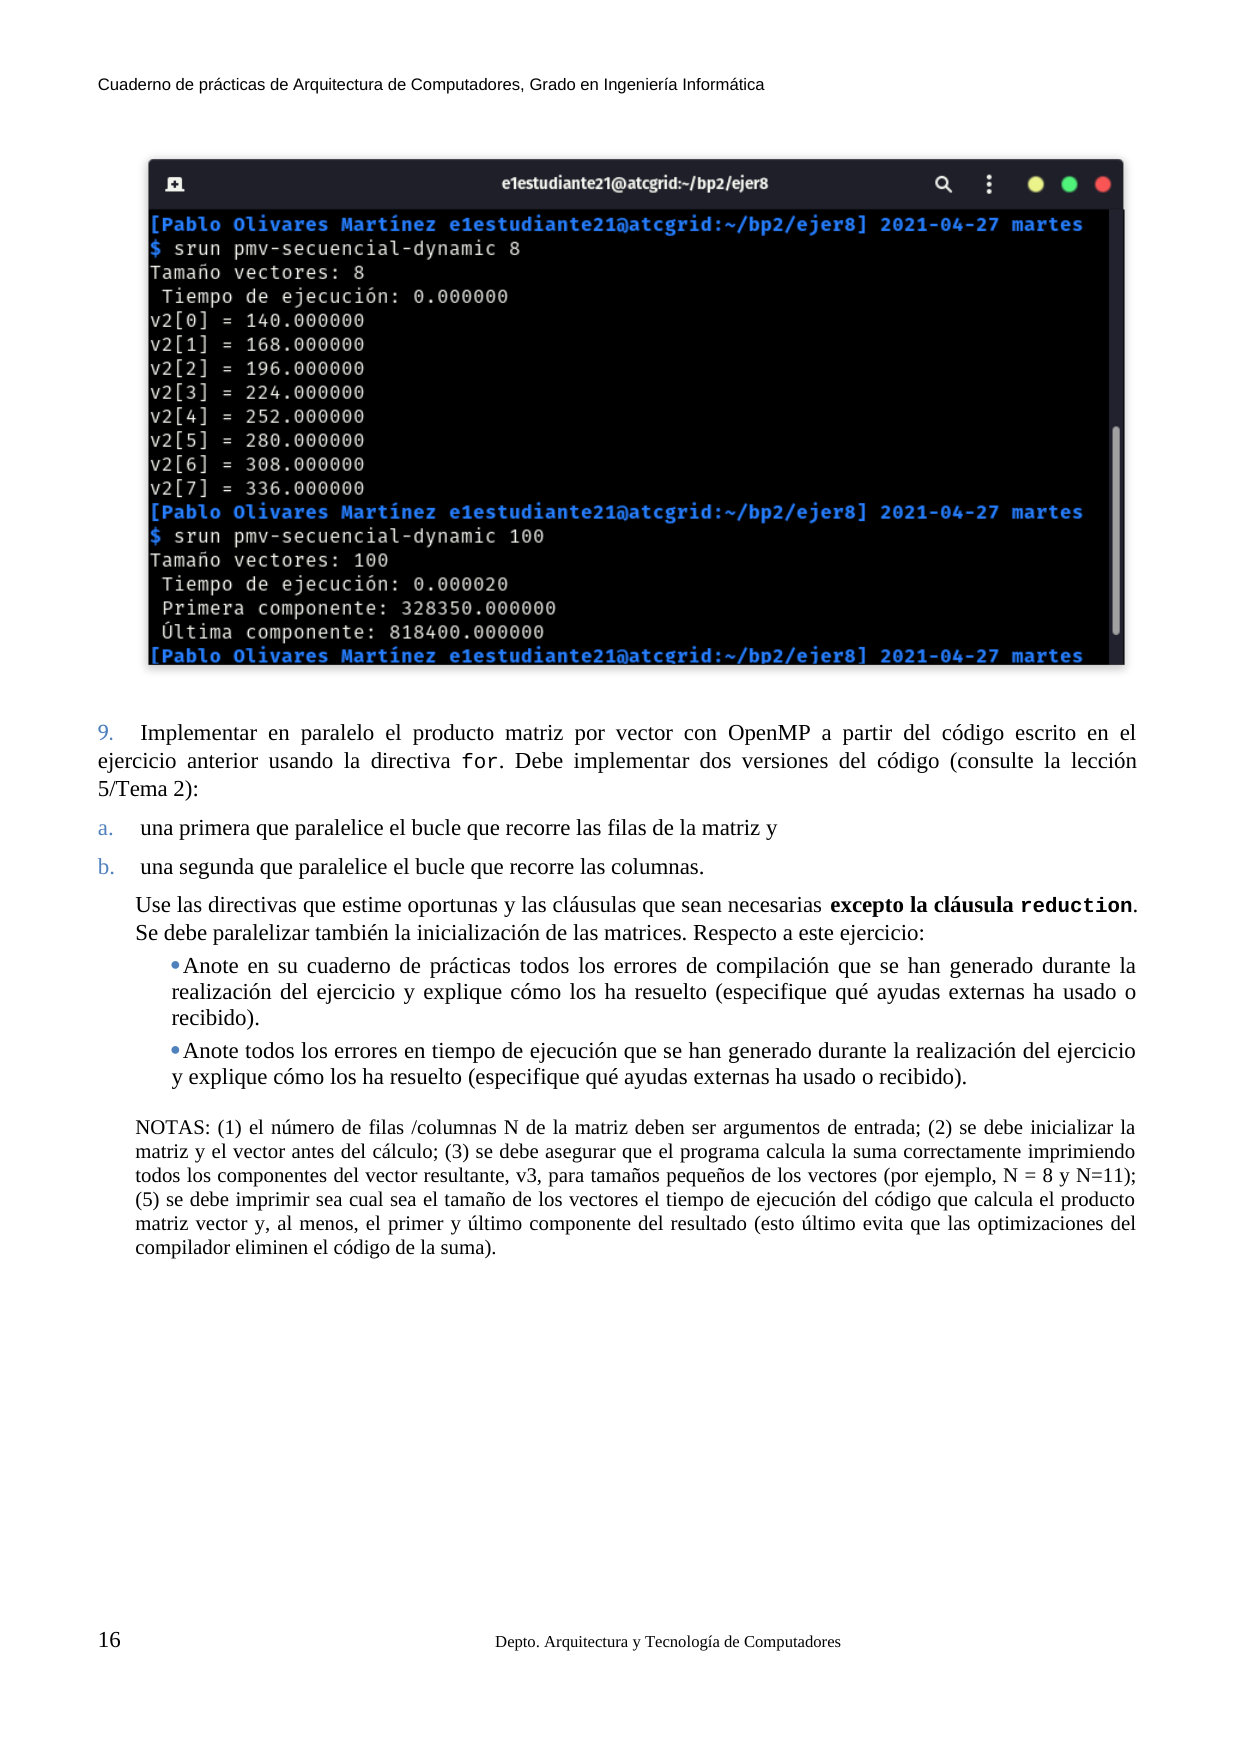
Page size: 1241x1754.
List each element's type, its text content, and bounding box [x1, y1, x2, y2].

list Anote todos los errores en tiempo de ejecución que se han generado durante la realización del ejercicio y explique cómo los ha resuelto (especifique qué ayudas externas ha usado o recibido). [171, 1037, 1138, 1090]
list NOTAS: (1) el número de filas /columnas N de la matriz deben ser argumentos de entrada; (2) se debe inicializar la matriz y el vector antes del cálculo; (3) se debe asegurar que el programa calcula la suma correctamente imprimiendo todos los componentes del vector resultante, v3, para tamaños pequeños de los vectores (por ejemplo, N = 8 y N=11); (5) se debe imprimir sea cual sea el tamaño de los vectores el tiempo de ejecución del código que calcula el producto matriz vector y, al menos, el primer y último componente del resultado (esto último evita que las optimizaciones del compilador eliminen el código de la suma). [135, 1115, 1138, 1259]
list Anote en su cuaderno de prácticas todos los errores de compilación que se han generado durante la realización del ejercicio y explique cómo los ha resuelto (especifique qué ayudas externas ha usado o recibido). [171, 952, 1138, 1031]
picture [133, 146, 1139, 683]
list una segunda que paralelice el bucle que recorre las columnas. [98, 853, 1138, 879]
list una primera que paralelice el bucle que recorre las filas de la matriz y [98, 814, 1138, 840]
list Implementar en paralelo el producto matriz por vector con OpenMP a partir del código escrito en el ejercicio anterior usando la directiva for. Debe implementar dos versiones del código (consulte la lección 5/Tema 2): [98, 719, 1138, 801]
list Use las directivas que estime oportunas y las cláusulas que sean necesarias excepto la cláusula reduction. Se debe paralelizar también la inicialización de las matrices. Respecto a este ejercicio: [135, 892, 1138, 946]
